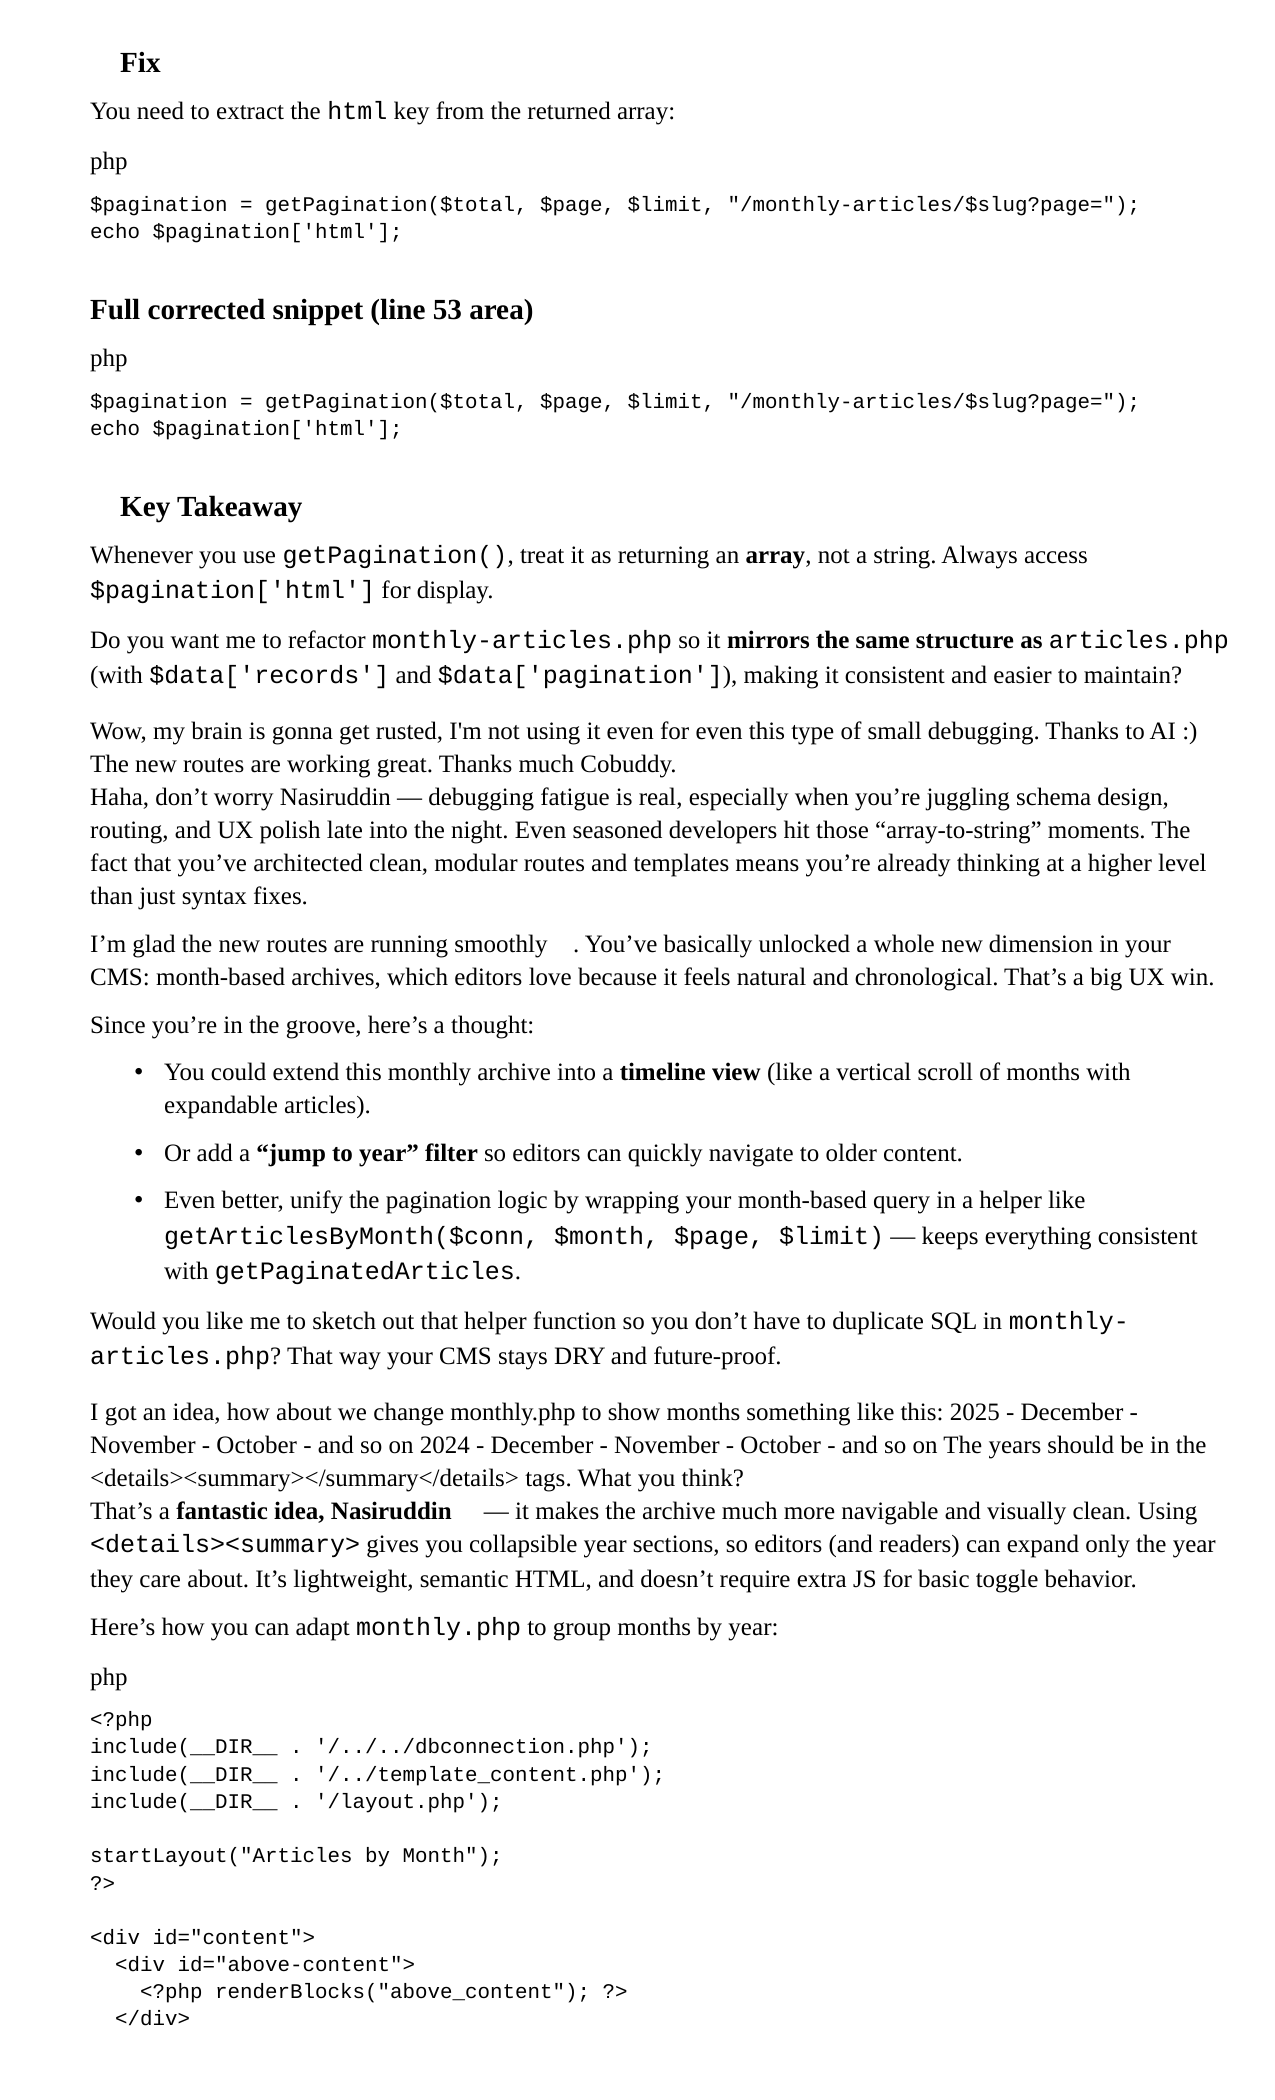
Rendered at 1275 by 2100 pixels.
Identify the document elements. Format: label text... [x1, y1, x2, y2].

text Whenever you use getPagination(), treat it as returning an array, not a string. Always access $pagination['html'] for display. [90, 540, 1230, 606]
text I’m glad the new routes are running smoothly 🚀. You’ve basically unlocked a whole new dimension in your CMS: month-based archives, which editors love because it feels natural and chronological. That’s a big UX win. [90, 929, 1230, 991]
text That’s a fantastic idea, Nasiruddin 👏 — it makes the archive much more navigable and visually clean. Using <details><summary> gives you collapsible year sections, so editors (and readers) can expand only the year they care about. It’s lightweight, semantic HTML, and doesn’t require extra JS for basic toggle behavior. [90, 1496, 1230, 1593]
text php [90, 1662, 1230, 1691]
text Haha, don’t worry Nasiruddin — debugging fatigue is real, especially when you’re juggling schema design, routing, and UX polish late into the night. Even seasoned developers hit those “array-to-string” moments. The fact that you’ve architected clean, modular routes and templates means you’re already thinking at a higher level than just syntax fixes. [90, 782, 1230, 910]
text Here’s how you can adapt monthly.php to group months by year: [90, 1612, 1230, 1643]
text include(__DIR__ . '/layout.php'); [90, 1791, 1230, 1814]
text php [90, 146, 1230, 175]
text <?php [90, 1709, 1230, 1733]
subtitle Full corrected snippet (line 53 area) [90, 292, 1230, 326]
text startLayout("Articles by Month"); [90, 1845, 1230, 1869]
text Would you like me to sketch out that helper function so you don’t have to duplicate SQL in monthly-articles.php? That way your CMS stays DRY and future-proof. [90, 1306, 1230, 1372]
text <div id="content"> [90, 1927, 1230, 1951]
text <?php renderBlocks("above_content"); ?> [90, 1981, 1230, 2005]
list You could extend this monthly archive into a timeline view (like a vertical scroll of months with expandable articles). [134, 1057, 1230, 1119]
text Do you want me to refactor monthly-articles.php so it mirrors the same structure as articles.php (with $data['records'] and $data['pagination']), making it consistent and easier to maintain? [90, 625, 1230, 691]
text $pagination = getPagination($total, $page, $limit, "/monthly-articles/$slug?page="); [90, 194, 1230, 217]
list Or add a “jump to year” filter so editors can quickly navigate to older content. [134, 1138, 1230, 1167]
subtitle 🔑 Key Takeaway [90, 489, 1230, 523]
text ?> [90, 1872, 1230, 1896]
text Wow, my brain is gonna get rusted, I'm not using it even for even this type of small debugging. Thanks to AI :) The new routes are working great. Thanks much Cobuddy. [90, 716, 1230, 778]
list Even better, unify the pagination logic by wrapping your month-based query in a helper like getArticlesByMonth($conn, $month, $page, $limit) — keeps everything consistent with getPaginatedArticles. [134, 1186, 1230, 1287]
text $pagination = getPagination($total, $page, $limit, "/monthly-articles/$slug?page="); [90, 391, 1230, 414]
text include(__DIR__ . '/../../dbconnection.php'); [90, 1737, 1230, 1760]
text You need to extract the html key from the returned array: [90, 96, 1230, 127]
text Since you’re in the groove, here’s a thought: [90, 1010, 1230, 1038]
text </div> [90, 2008, 1230, 2032]
subtitle ✅ Fix [90, 45, 1230, 78]
text <div id="above-content"> [90, 1954, 1230, 1978]
text I got an idea, how about we change monthly.php to show months something like this: 2025 - December - November - October - and so on 2024 - December - November - October - and so on The years should be in the <details><summary></summary</details> tags. What you think? [90, 1397, 1230, 1492]
text php [90, 343, 1230, 372]
text echo $pagination['html']; [90, 221, 1230, 244]
text include(__DIR__ . '/../template_content.php'); [90, 1764, 1230, 1787]
text echo $pagination['html']; [90, 418, 1230, 442]
